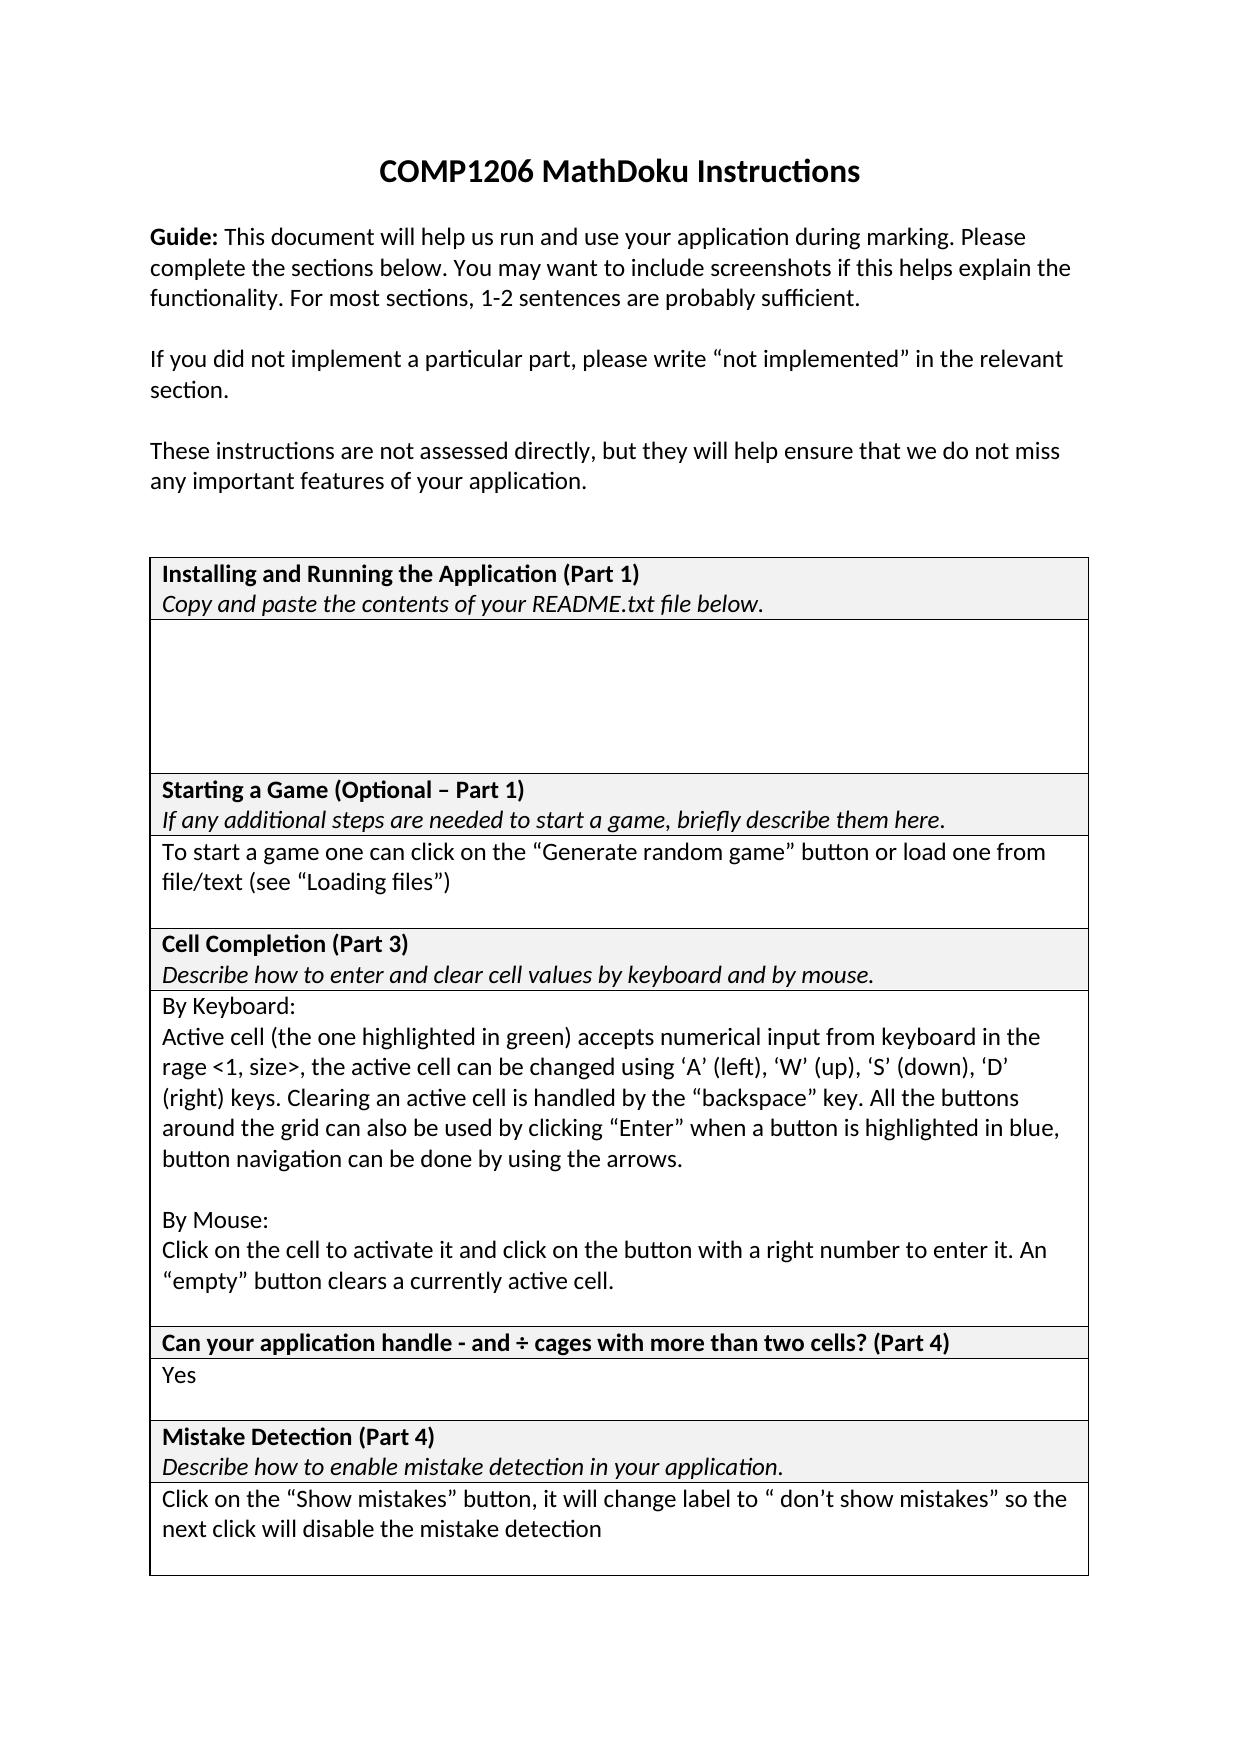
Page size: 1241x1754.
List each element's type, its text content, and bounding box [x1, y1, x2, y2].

table_cell Click on the “Show mistakes” button, it will change label to “ don’t show mistakes” so the next click will disable the mistake detection [151, 1483, 1088, 1574]
text Guide: This document will help us run and use your application during marking. Please complete the sections below. You may want to include screenshots if this helps explain the functionality. For most sections, 1-2 sentences are probably sufficient. [150, 221, 1090, 313]
table_cell Cell Completion (Part 3) Describe how to enter and clear cell values by keyboard and by mouse. [151, 929, 1088, 989]
text These instructions are not assessed directly, but they will help ensure that we do not miss any important features of your application. [150, 435, 1090, 496]
table_cell Starting a Game (Optional – Part 1) If any additional steps are needed to start a game, briefly describe them here. [151, 774, 1088, 835]
text If you did not implement a particular part, please write “not implemented” in the relevant section. [150, 343, 1090, 404]
table_cell Mistake Detection (Part 4) Describe how to enable mistake detection in your application. [151, 1421, 1088, 1482]
table_header Installing and Running the Application (Part 1) Copy and paste the contents of your README.txt file below. [151, 558, 1088, 619]
table_cell Yes [151, 1359, 1088, 1420]
table_cell Can your application handle - and ÷ cages with more than two cells? (Part 4) [151, 1327, 1088, 1358]
table_cell To start a game one can click on the “Generate random game” button or load one from file/text (see “Loading files”) [151, 836, 1088, 927]
text COMP1206 MathDoku Instructions [150, 150, 1090, 191]
table_cell [151, 620, 1088, 773]
table_cell By Keyboard: Active cell (the one highlighted in green) accepts numerical input from keyboard in the rage <1, size>, the active cell can be changed using ‘A’ (left), ‘W’ (up), ‘S’ (down), ‘D’ (right) keys. Clearing an active cell is handled by the “backspace” key. All the buttons around the grid can also be used by clicking “Enter” when a button is highlighted in blue, button navigation can be done by using the arrows. By Mouse: Click on the cell to activate it and click on the button with a right number to enter it. An “empty” button clears a currently active cell. [151, 991, 1088, 1326]
